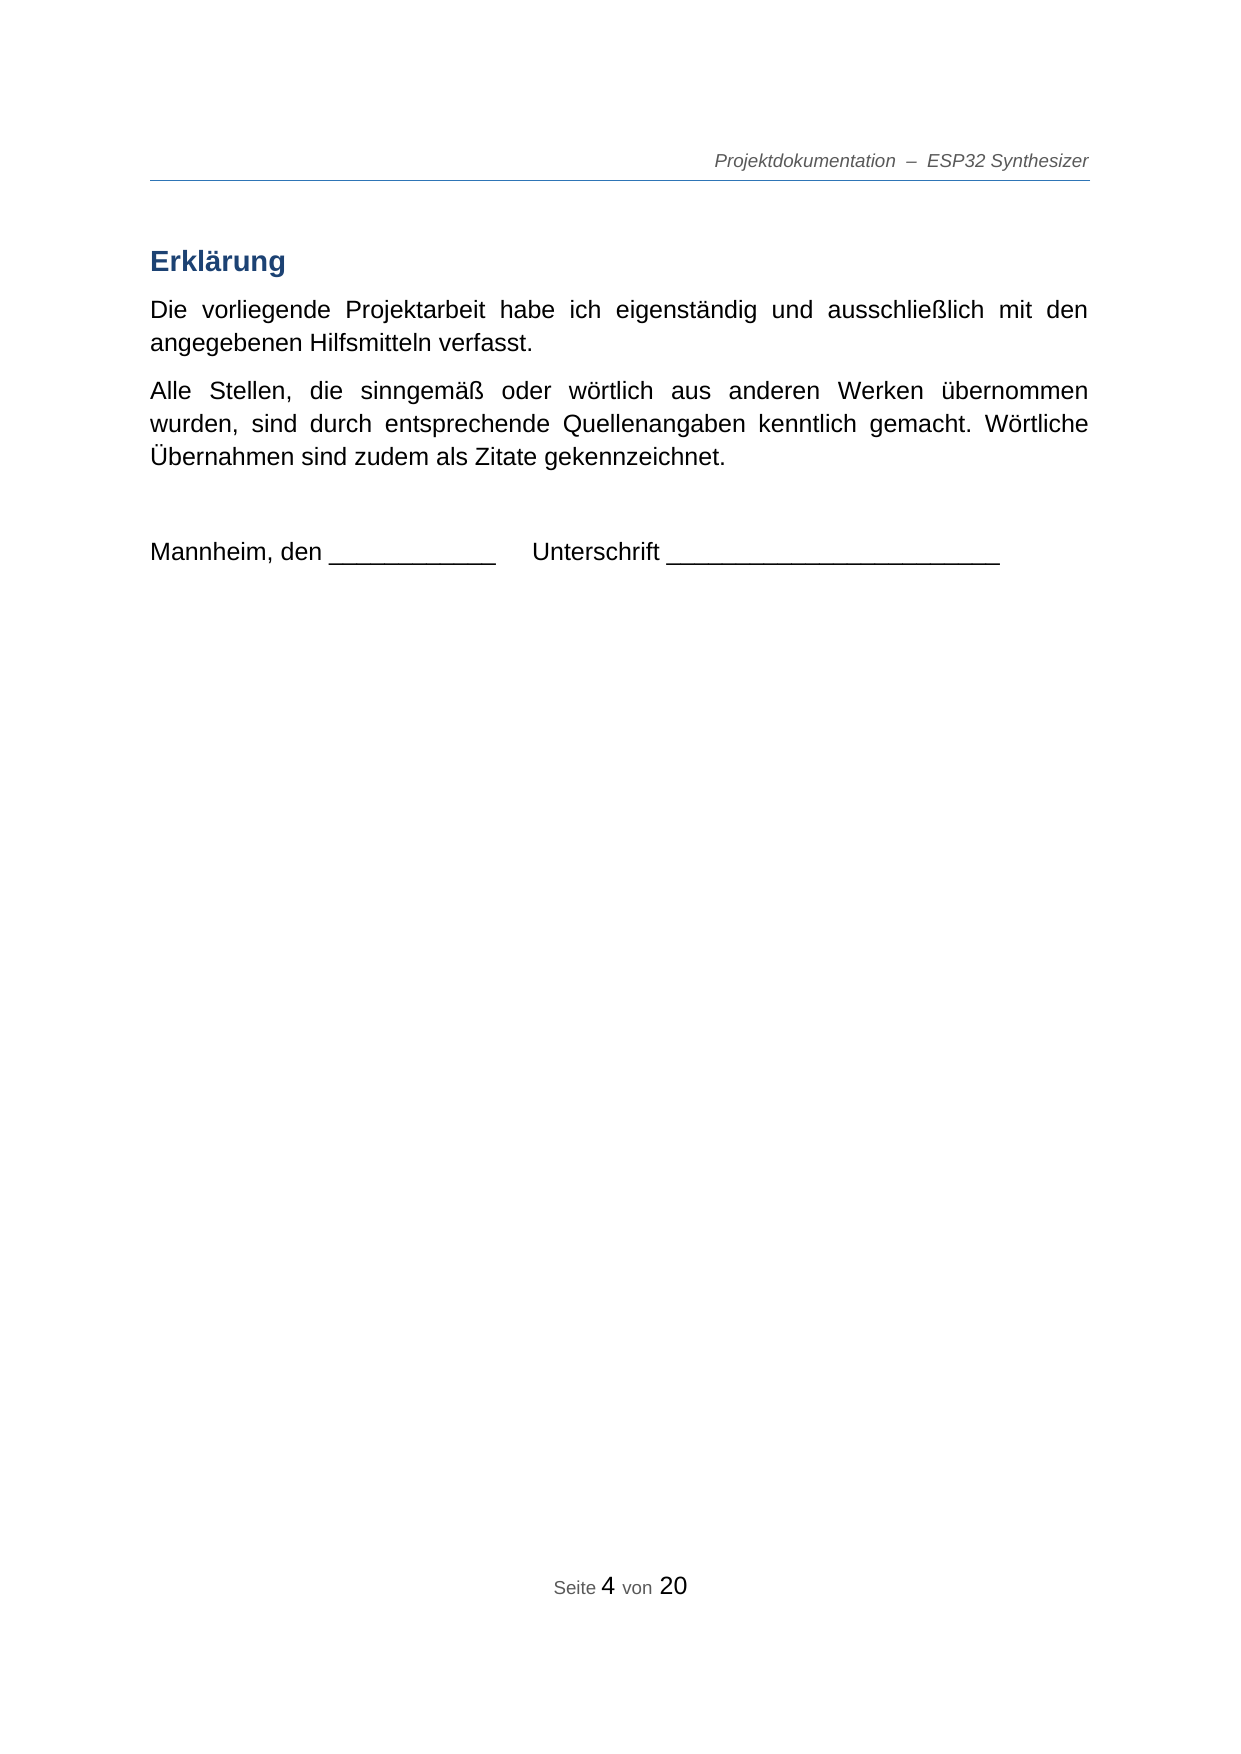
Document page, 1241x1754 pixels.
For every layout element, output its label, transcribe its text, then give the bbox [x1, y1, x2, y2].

text Die vorliegende Projektarbeit habe ich eigenständig und ausschließlich mit den angegebenen Hilfsmitteln verfasst. [150, 295, 1090, 357]
subtitle Erklärung [150, 244, 1090, 278]
text Alle Stellen, die sinngemäß oder wörtlich aus anderen Werken übernommen wurden, sind durch entsprechende Quellenangaben kenntlich gemacht. Wörtliche Übernahmen sind zudem als Zitate gekennzeichnet. [150, 376, 1090, 471]
text Mannheim, den ____________ Unterschrift ________________________ [150, 537, 1090, 566]
